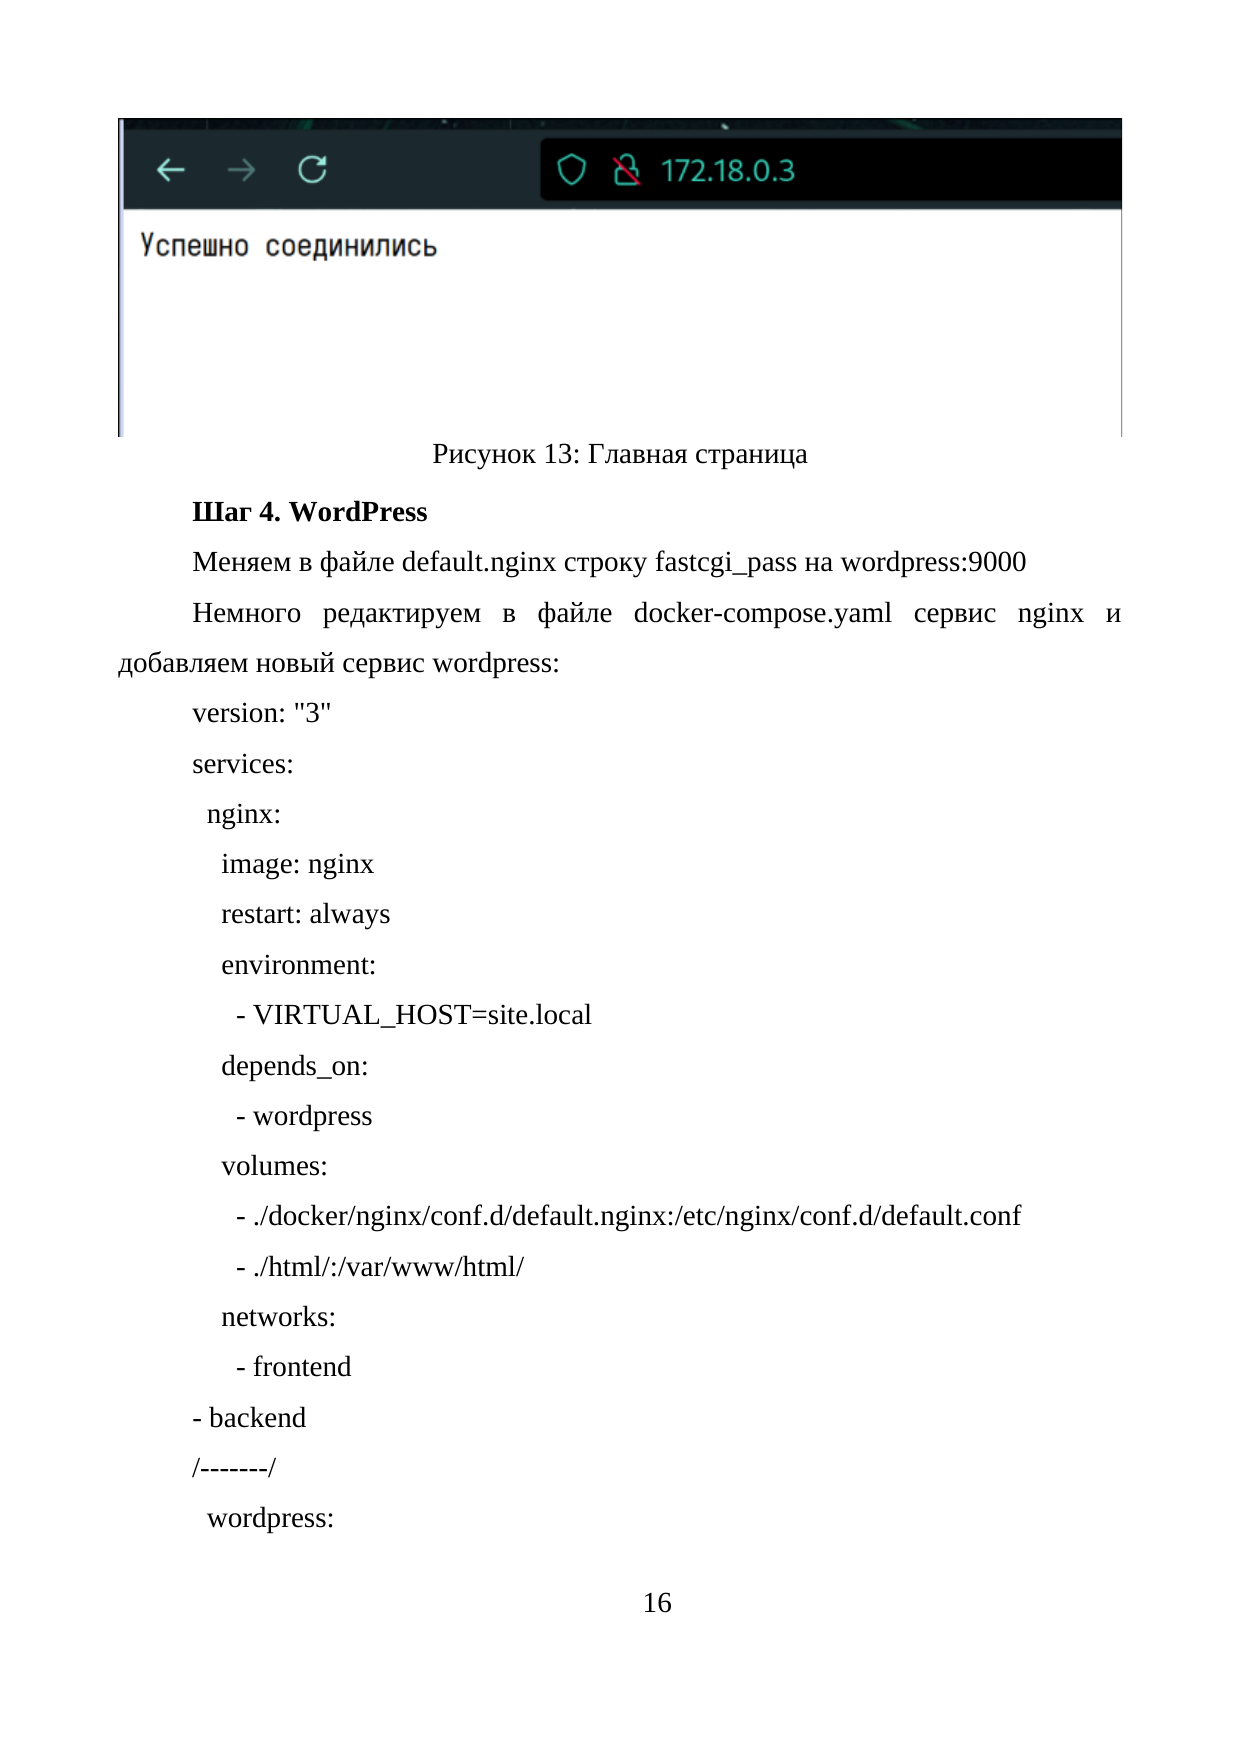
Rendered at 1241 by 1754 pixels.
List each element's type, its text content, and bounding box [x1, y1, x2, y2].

text networks: [118, 1299, 1122, 1333]
text nginx: [118, 796, 1122, 829]
text - backend [118, 1400, 1122, 1433]
text environment: [118, 947, 1122, 981]
text volumes: [118, 1148, 1122, 1182]
text - ./docker/nginx/conf.d/default.nginx:/etc/nginx/conf.d/default.conf [118, 1198, 1122, 1232]
text - frontend [118, 1349, 1122, 1383]
text restart: always [118, 897, 1122, 930]
subtitle Шаг 4. WordPress [118, 494, 1122, 528]
text Немного редактируем в файле docker-compose.yaml сервис nginx и добавляем новый сервис wordpress: [118, 595, 1122, 679]
text image: nginx [118, 846, 1122, 880]
text wordpress: [118, 1500, 1122, 1534]
text version: "3" [118, 695, 1122, 729]
text - wordpress [118, 1098, 1122, 1131]
text - VIRTUAL_HOST=site.local [118, 997, 1122, 1031]
text Меняем в файле default.nginx строку fastcgi_pass на wordpress:9000 [118, 544, 1122, 578]
text depends_on: [118, 1048, 1122, 1081]
picture [118, 118, 1123, 437]
text - ./html/:/var/www/html/ [118, 1249, 1122, 1282]
text /-------/ [118, 1450, 1122, 1484]
text services: [118, 746, 1122, 779]
text Рисунок 13: Главная страница [118, 437, 1122, 470]
